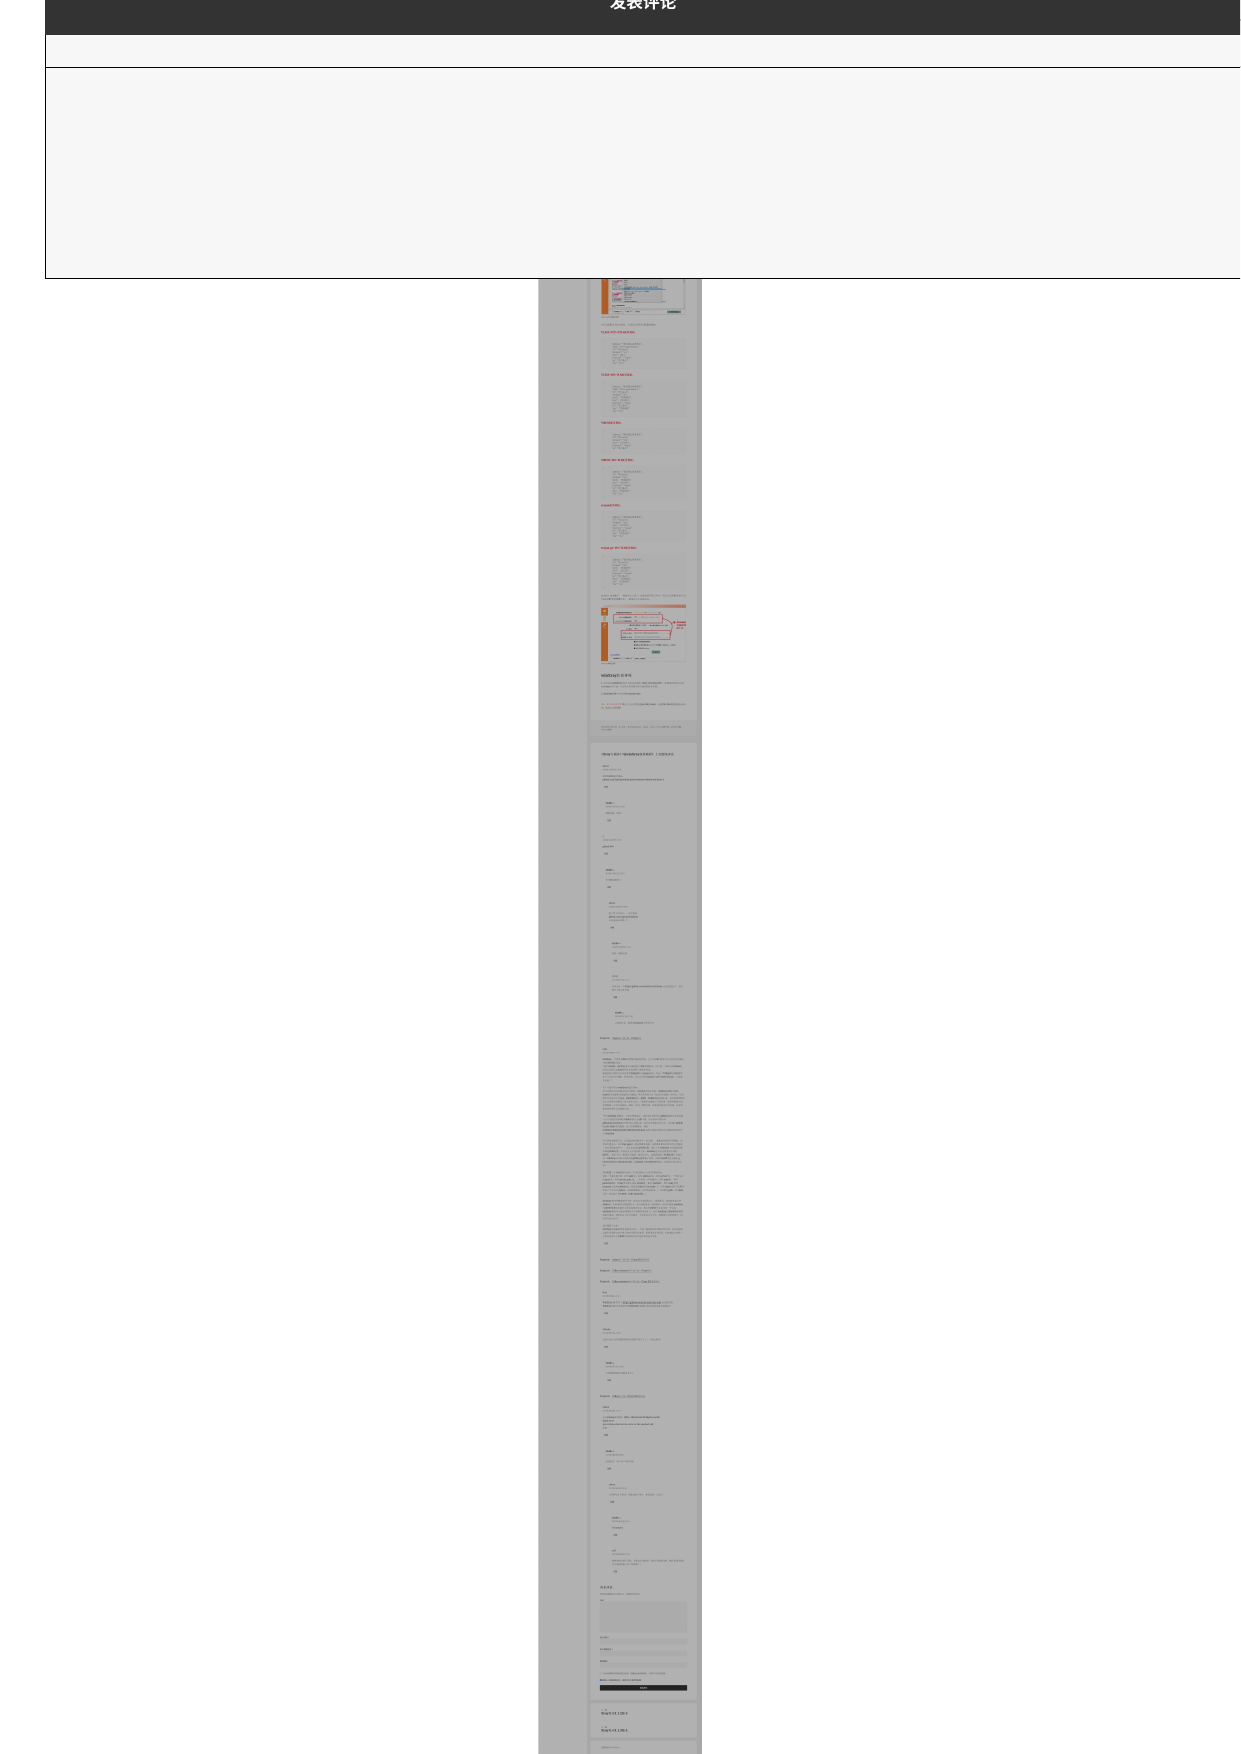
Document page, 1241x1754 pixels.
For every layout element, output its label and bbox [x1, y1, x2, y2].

picture [538, 279, 702, 1754]
